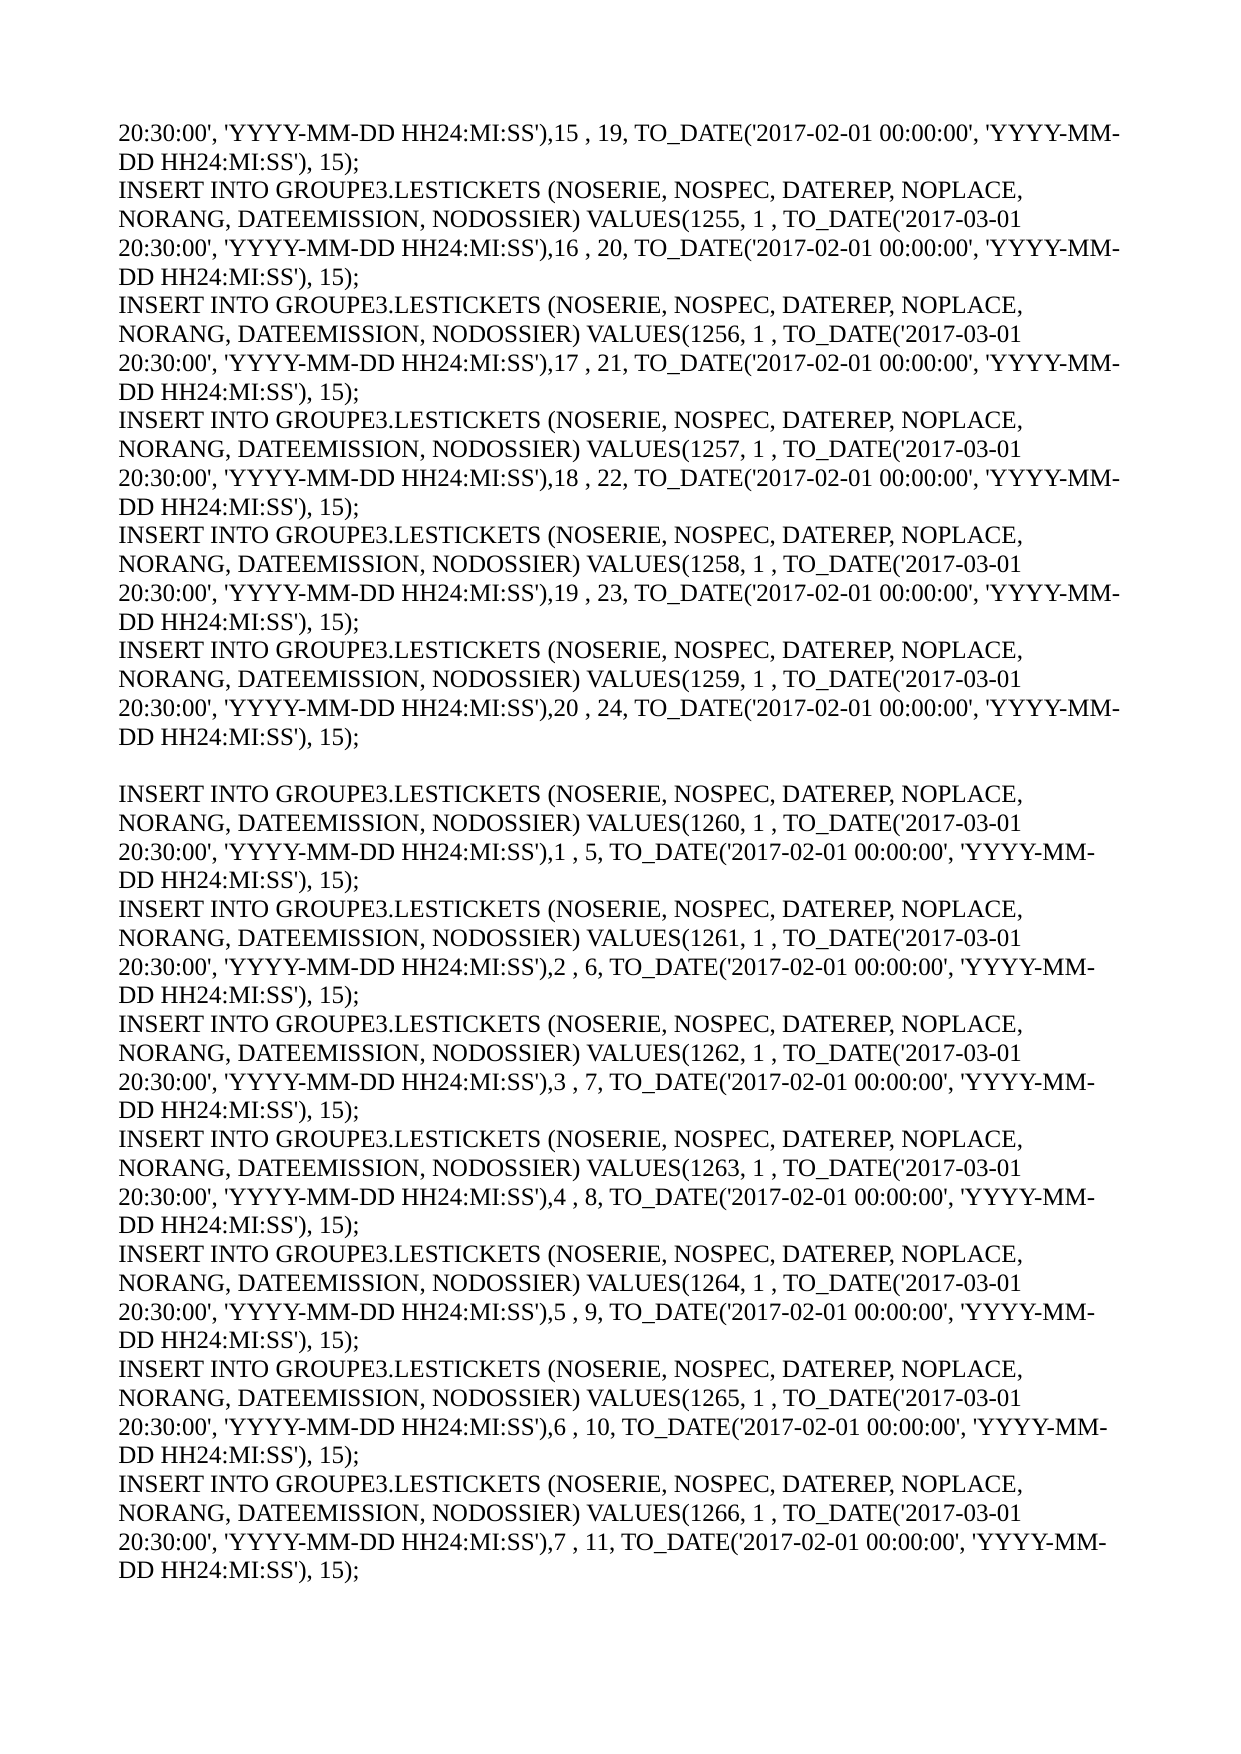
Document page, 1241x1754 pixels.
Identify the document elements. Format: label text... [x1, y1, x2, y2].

text 20:30:00', 'YYYY-MM-DD HH24:MI:SS'),15 , 19, TO_DATE('2017-02-01 00:00:00', 'YYYY-MM-DD HH24:MI:SS'), 15); [118, 118, 1122, 176]
text INSERT INTO GROUPE3.LESTICKETS (NOSERIE, NOSPEC, DATEREP, NOPLACE, NORANG, DATEEMISSION, NODOSSIER) VALUES(1255, 1 , TO_DATE('2017-03-01 20:30:00', 'YYYY-MM-DD HH24:MI:SS'),16 , 20, TO_DATE('2017-02-01 00:00:00', 'YYYY-MM-DD HH24:MI:SS'), 15); [118, 176, 1122, 291]
text INSERT INTO GROUPE3.LESTICKETS (NOSERIE, NOSPEC, DATEREP, NOPLACE, NORANG, DATEEMISSION, NODOSSIER) VALUES(1257, 1 , TO_DATE('2017-03-01 20:30:00', 'YYYY-MM-DD HH24:MI:SS'),18 , 22, TO_DATE('2017-02-01 00:00:00', 'YYYY-MM-DD HH24:MI:SS'), 15); [118, 406, 1122, 521]
text INSERT INTO GROUPE3.LESTICKETS (NOSERIE, NOSPEC, DATEREP, NOPLACE, NORANG, DATEEMISSION, NODOSSIER) VALUES(1259, 1 , TO_DATE('2017-03-01 20:30:00', 'YYYY-MM-DD HH24:MI:SS'),20 , 24, TO_DATE('2017-02-01 00:00:00', 'YYYY-MM-DD HH24:MI:SS'), 15); [118, 636, 1122, 751]
text INSERT INTO GROUPE3.LESTICKETS (NOSERIE, NOSPEC, DATEREP, NOPLACE, NORANG, DATEEMISSION, NODOSSIER) VALUES(1260, 1 , TO_DATE('2017-03-01 20:30:00', 'YYYY-MM-DD HH24:MI:SS'),1 , 5, TO_DATE('2017-02-01 00:00:00', 'YYYY-MM-DD HH24:MI:SS'), 15); [118, 779, 1122, 894]
text INSERT INTO GROUPE3.LESTICKETS (NOSERIE, NOSPEC, DATEREP, NOPLACE, NORANG, DATEEMISSION, NODOSSIER) VALUES(1256, 1 , TO_DATE('2017-03-01 20:30:00', 'YYYY-MM-DD HH24:MI:SS'),17 , 21, TO_DATE('2017-02-01 00:00:00', 'YYYY-MM-DD HH24:MI:SS'), 15); [118, 291, 1122, 406]
text INSERT INTO GROUPE3.LESTICKETS (NOSERIE, NOSPEC, DATEREP, NOPLACE, NORANG, DATEEMISSION, NODOSSIER) VALUES(1261, 1 , TO_DATE('2017-03-01 20:30:00', 'YYYY-MM-DD HH24:MI:SS'),2 , 6, TO_DATE('2017-02-01 00:00:00', 'YYYY-MM-DD HH24:MI:SS'), 15); [118, 894, 1122, 1009]
text INSERT INTO GROUPE3.LESTICKETS (NOSERIE, NOSPEC, DATEREP, NOPLACE, NORANG, DATEEMISSION, NODOSSIER) VALUES(1258, 1 , TO_DATE('2017-03-01 20:30:00', 'YYYY-MM-DD HH24:MI:SS'),19 , 23, TO_DATE('2017-02-01 00:00:00', 'YYYY-MM-DD HH24:MI:SS'), 15); [118, 521, 1122, 636]
text INSERT INTO GROUPE3.LESTICKETS (NOSERIE, NOSPEC, DATEREP, NOPLACE, NORANG, DATEEMISSION, NODOSSIER) VALUES(1263, 1 , TO_DATE('2017-03-01 20:30:00', 'YYYY-MM-DD HH24:MI:SS'),4 , 8, TO_DATE('2017-02-01 00:00:00', 'YYYY-MM-DD HH24:MI:SS'), 15); [118, 1124, 1122, 1239]
text INSERT INTO GROUPE3.LESTICKETS (NOSERIE, NOSPEC, DATEREP, NOPLACE, NORANG, DATEEMISSION, NODOSSIER) VALUES(1265, 1 , TO_DATE('2017-03-01 20:30:00', 'YYYY-MM-DD HH24:MI:SS'),6 , 10, TO_DATE('2017-02-01 00:00:00', 'YYYY-MM-DD HH24:MI:SS'), 15); [118, 1354, 1122, 1469]
text INSERT INTO GROUPE3.LESTICKETS (NOSERIE, NOSPEC, DATEREP, NOPLACE, NORANG, DATEEMISSION, NODOSSIER) VALUES(1266, 1 , TO_DATE('2017-03-01 20:30:00', 'YYYY-MM-DD HH24:MI:SS'),7 , 11, TO_DATE('2017-02-01 00:00:00', 'YYYY-MM-DD HH24:MI:SS'), 15); [118, 1469, 1122, 1584]
text INSERT INTO GROUPE3.LESTICKETS (NOSERIE, NOSPEC, DATEREP, NOPLACE, NORANG, DATEEMISSION, NODOSSIER) VALUES(1262, 1 , TO_DATE('2017-03-01 20:30:00', 'YYYY-MM-DD HH24:MI:SS'),3 , 7, TO_DATE('2017-02-01 00:00:00', 'YYYY-MM-DD HH24:MI:SS'), 15); [118, 1009, 1122, 1124]
text INSERT INTO GROUPE3.LESTICKETS (NOSERIE, NOSPEC, DATEREP, NOPLACE, NORANG, DATEEMISSION, NODOSSIER) VALUES(1264, 1 , TO_DATE('2017-03-01 20:30:00', 'YYYY-MM-DD HH24:MI:SS'),5 , 9, TO_DATE('2017-02-01 00:00:00', 'YYYY-MM-DD HH24:MI:SS'), 15); [118, 1239, 1122, 1354]
